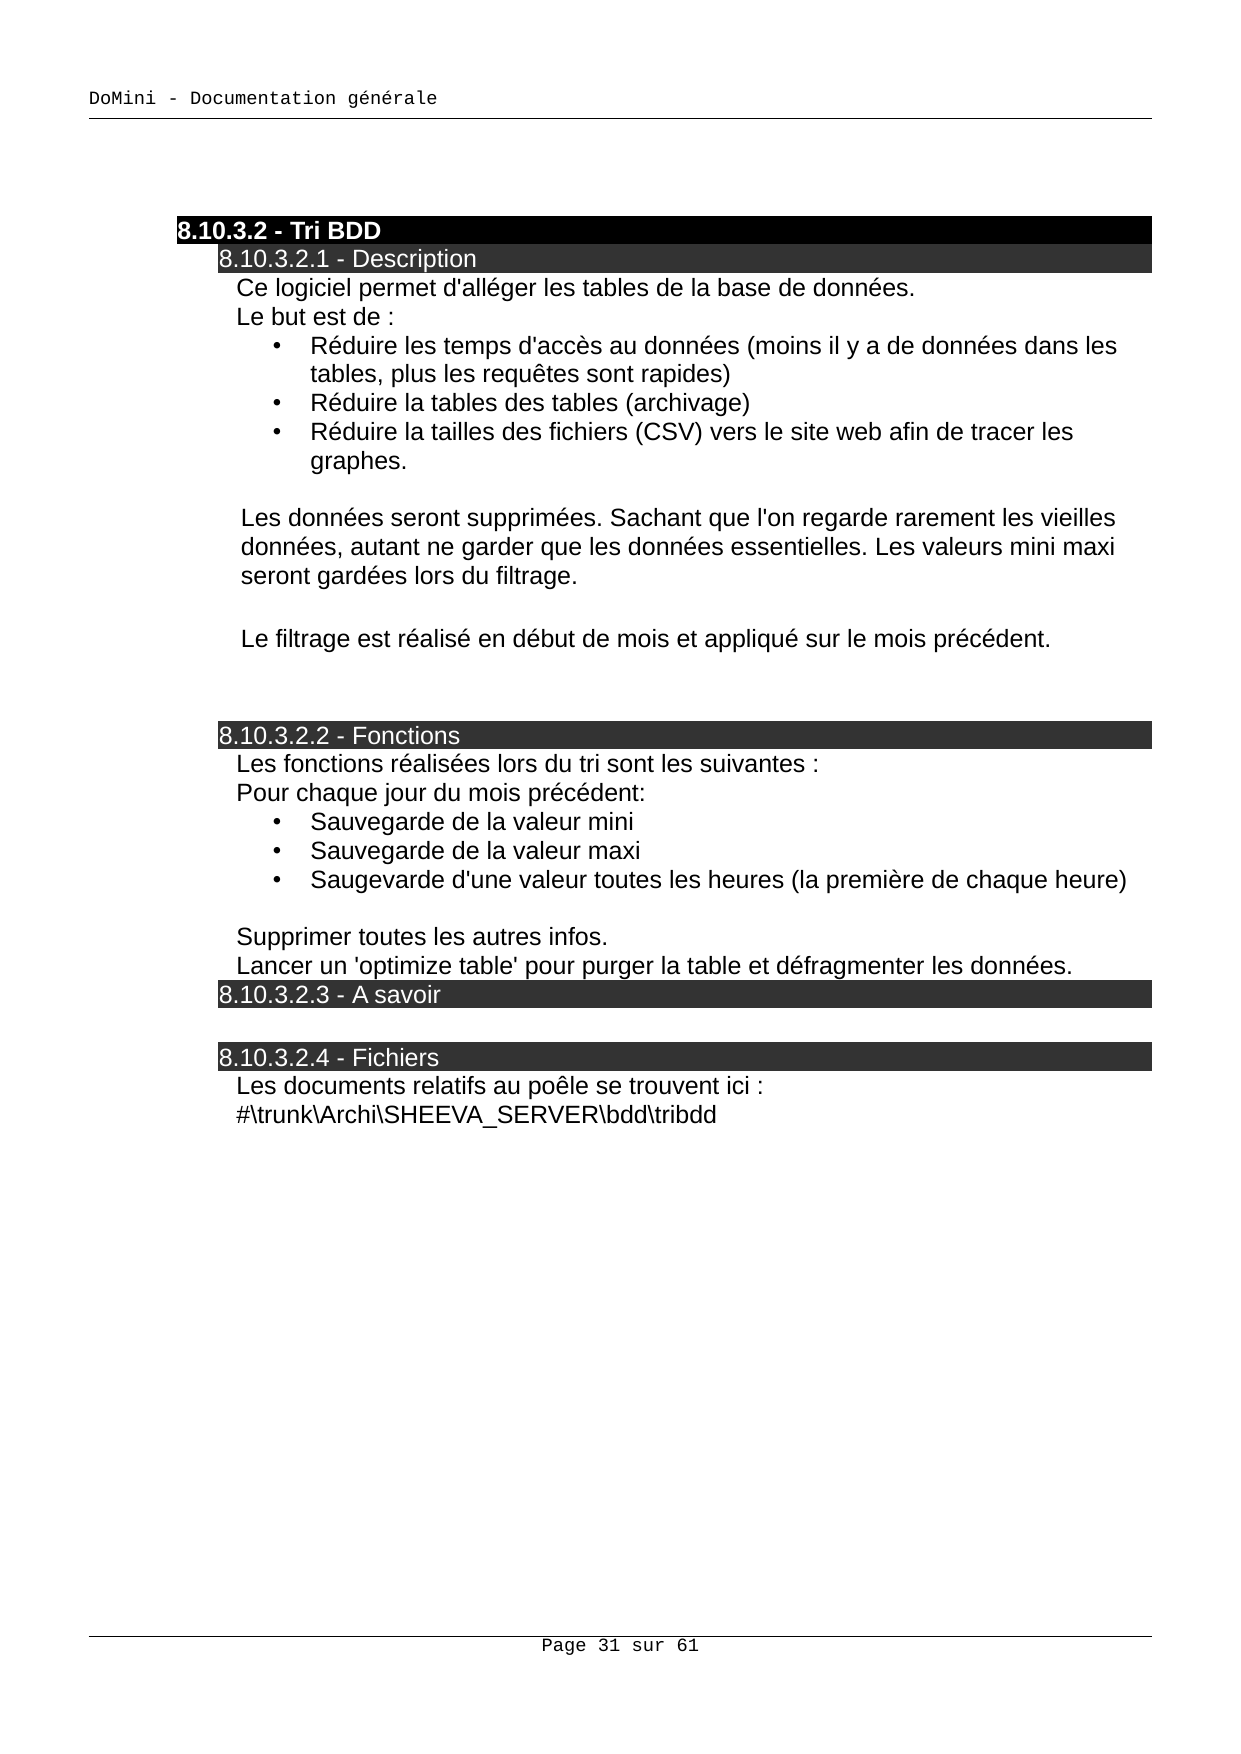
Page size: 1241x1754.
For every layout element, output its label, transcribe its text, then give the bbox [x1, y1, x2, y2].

text Les fonctions réalisées lors du tri sont les suivantes : [88, 749, 1152, 778]
subtitle A savoir [218, 980, 1152, 1008]
list Réduire la tailles des fichiers (CSV) vers le site web afin de tracer les graphes. [273, 417, 1152, 475]
list Sauvegarde de la valeur mini [273, 807, 1152, 836]
text Ce logiciel permet d'alléger les tables de la base de données. [88, 273, 1152, 302]
subtitle Description [218, 244, 1152, 273]
subtitle Tri BDD [177, 216, 1152, 244]
list Réduire la tables des tables (archivage) [273, 388, 1152, 417]
list Sauvegarde de la valeur maxi [273, 836, 1152, 864]
list Saugevarde d'une valeur toutes les heures (la première de chaque heure) [273, 864, 1152, 893]
text Les documents relatifs au poêle se trouvent ici : [88, 1071, 1152, 1100]
subtitle Fonctions [218, 721, 1152, 749]
text Supprimer toutes les autres infos. [88, 922, 1152, 951]
list Réduire les temps d'accès au données (moins il y a de données dans les tables, plus les requêtes sont rapides) [273, 331, 1152, 388]
text Les données seront supprimées. Sachant que l'on regarde rarement les vieilles données, autant ne garder que les données essentielles. Les valeurs mini maxi seront gardées lors du filtrage. [241, 503, 1152, 590]
text Lancer un 'optimize table' pour purger la table et défragmenter les données. [88, 951, 1152, 980]
text #\trunk\Archi\SHEEVA_SERVER\bdd\tribdd [88, 1100, 1152, 1129]
subtitle Fichiers [218, 1042, 1152, 1071]
text Le filtrage est réalisé en début de mois et appliqué sur le mois précédent. [241, 624, 1152, 652]
text Le but est de : [88, 302, 1152, 331]
text Pour chaque jour du mois précédent: [88, 778, 1152, 807]
